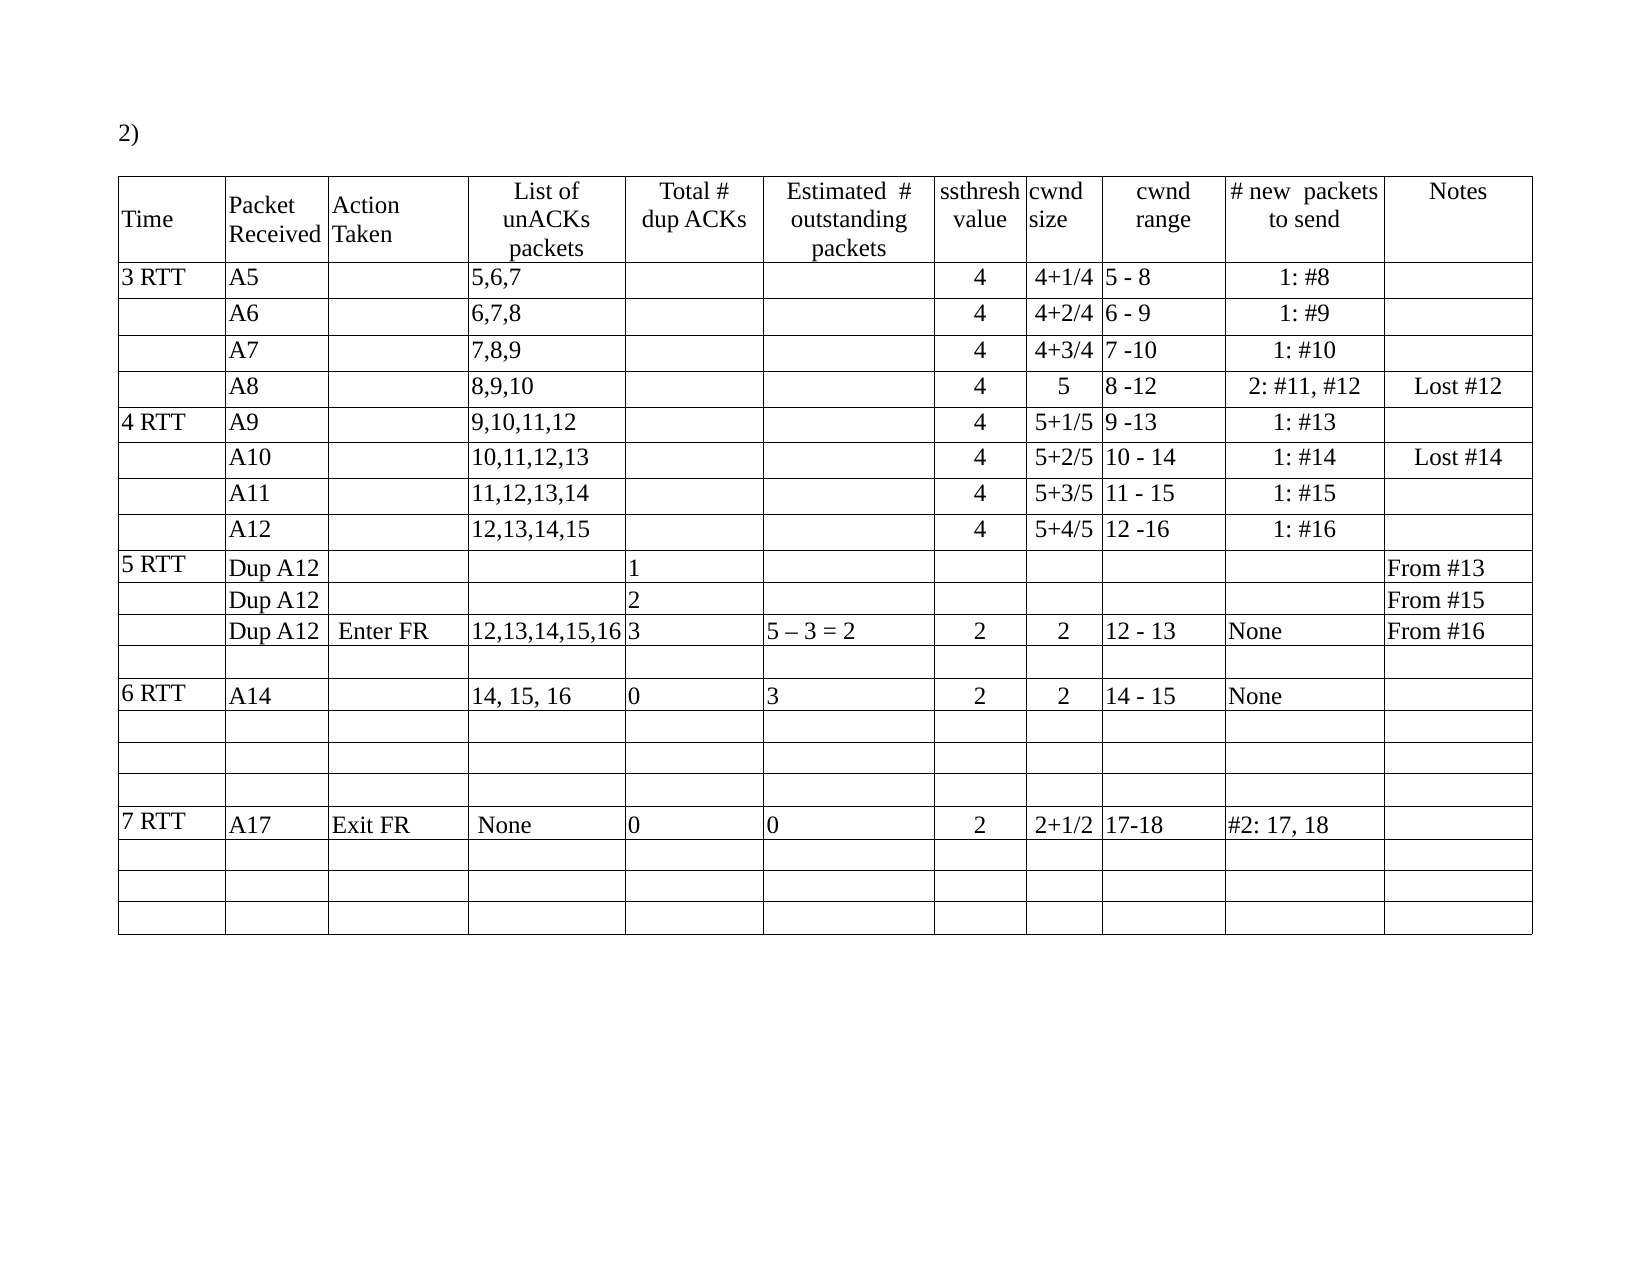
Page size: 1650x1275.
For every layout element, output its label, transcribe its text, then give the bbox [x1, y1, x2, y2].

table_cell [626, 871, 763, 901]
table_cell [469, 871, 625, 901]
table_cell [1027, 711, 1102, 742]
table_cell 6 RTT [119, 679, 225, 710]
table_cell 4 [935, 336, 1026, 371]
table_cell [1226, 551, 1384, 582]
table_cell 5+3/5 [1027, 479, 1102, 513]
text 2) [118, 118, 1532, 147]
table_cell [226, 840, 328, 870]
table_cell [764, 299, 934, 335]
table_cell A10 [226, 443, 328, 478]
table_cell 7,8,9 [469, 336, 625, 371]
table_cell [1385, 408, 1532, 442]
table_cell 0 [626, 807, 763, 838]
table_cell Dup A12 [226, 615, 328, 645]
table_header cwnd range [1103, 177, 1225, 262]
table_cell 8,9,10 [469, 372, 625, 407]
table_cell [329, 774, 468, 806]
table_cell [764, 515, 934, 549]
table_cell [226, 646, 328, 678]
table_header ssthresh value [935, 177, 1026, 262]
table_cell A9 [226, 408, 328, 442]
table_header Action Taken [329, 177, 468, 262]
table_cell [626, 299, 763, 335]
table_cell [1385, 807, 1532, 838]
table_cell Lost #12 [1385, 372, 1532, 407]
table_cell [119, 515, 225, 549]
table_cell [329, 743, 468, 773]
table_cell [1027, 743, 1102, 773]
table_cell [119, 299, 225, 335]
table_cell [329, 871, 468, 901]
table_cell [329, 443, 468, 478]
table_cell 8 -12 [1103, 372, 1225, 407]
table_cell 4+2/4 [1027, 299, 1102, 335]
table_cell 9,10,11,12 [469, 408, 625, 442]
table_cell [764, 743, 934, 773]
table_cell [119, 774, 225, 806]
table_cell [1385, 646, 1532, 678]
table_cell [935, 711, 1026, 742]
table_cell 4 [935, 299, 1026, 335]
table_cell 2 [935, 679, 1026, 710]
table_cell 5+4/5 [1027, 515, 1102, 549]
table_cell From #16 [1385, 615, 1532, 645]
table_cell [626, 711, 763, 742]
table_cell [119, 583, 225, 613]
table_cell 3 [764, 679, 934, 710]
table_cell 2: #11, #12 [1226, 372, 1384, 407]
table_cell [626, 479, 763, 513]
table_cell [1385, 840, 1532, 870]
table_cell [935, 902, 1026, 934]
table_cell [226, 871, 328, 901]
table_cell None [469, 807, 625, 838]
table_cell 4+1/4 [1027, 263, 1102, 298]
table_cell [119, 646, 225, 678]
table_cell [626, 408, 763, 442]
table_cell [119, 711, 225, 742]
table_cell [764, 902, 934, 934]
table_cell [1103, 646, 1225, 678]
table_cell 12,13,14,15 [469, 515, 625, 549]
table_cell A12 [226, 515, 328, 549]
table_cell [764, 774, 934, 806]
table_cell A17 [226, 807, 328, 838]
table_cell [1226, 743, 1384, 773]
table_cell 4+3/4 [1027, 336, 1102, 371]
table_cell [329, 408, 468, 442]
table_cell [626, 443, 763, 478]
table_cell [119, 479, 225, 513]
table_cell [1103, 711, 1225, 742]
table_cell From #13 [1385, 551, 1532, 582]
table_cell [935, 646, 1026, 678]
table_cell 2+1/2 [1027, 807, 1102, 838]
table_header # new packets to send [1226, 177, 1384, 262]
table_cell [1103, 840, 1225, 870]
table_cell [119, 443, 225, 478]
table_cell [469, 583, 625, 613]
table_cell 2 [1027, 679, 1102, 710]
table_cell [329, 299, 468, 335]
table_cell [1103, 583, 1225, 613]
table_cell [626, 263, 763, 298]
table_cell 5+1/5 [1027, 408, 1102, 442]
table_cell [119, 902, 225, 934]
table_cell 6,7,8 [469, 299, 625, 335]
table_cell [764, 443, 934, 478]
table_cell [764, 840, 934, 870]
table_cell [1385, 263, 1532, 298]
table_cell [626, 372, 763, 407]
table_cell Dup A12 [226, 583, 328, 613]
table_cell [1027, 871, 1102, 901]
table_header Estimated # outstanding packets [764, 177, 934, 262]
table_cell [764, 551, 934, 582]
table_cell [1027, 774, 1102, 806]
table_cell Lost #14 [1385, 443, 1532, 478]
table_cell [1027, 902, 1102, 934]
table_cell [1385, 774, 1532, 806]
table_cell [329, 372, 468, 407]
table_cell [119, 871, 225, 901]
table_cell [329, 711, 468, 742]
table_cell 10,11,12,13 [469, 443, 625, 478]
table_cell [764, 336, 934, 371]
table_cell Exit FR [329, 807, 468, 838]
table_cell 10 - 14 [1103, 443, 1225, 478]
table_cell [1103, 902, 1225, 934]
table_cell 17-18 [1103, 807, 1225, 838]
table_cell [329, 902, 468, 934]
table_cell [226, 743, 328, 773]
table_cell Dup A12 [226, 551, 328, 582]
table_cell A14 [226, 679, 328, 710]
table_cell 11 - 15 [1103, 479, 1225, 513]
table_cell 2 [935, 615, 1026, 645]
table_cell 12 -16 [1103, 515, 1225, 549]
table_cell [935, 871, 1026, 901]
table_cell [329, 840, 468, 870]
table_cell [329, 583, 468, 613]
table_cell 3 RTT [119, 263, 225, 298]
table_cell 1: #10 [1226, 336, 1384, 371]
table_cell A8 [226, 372, 328, 407]
table_cell 12,13,14,15,16 [469, 615, 625, 645]
table_cell [1226, 646, 1384, 678]
table_cell [1027, 840, 1102, 870]
table_cell A5 [226, 263, 328, 298]
table_cell [329, 336, 468, 371]
table_cell 5 RTT [119, 551, 225, 582]
table_cell [226, 711, 328, 742]
table_cell [626, 774, 763, 806]
table_cell 3 [626, 615, 763, 645]
table_cell 2 [626, 583, 763, 613]
table_cell [1027, 583, 1102, 613]
table_cell [764, 479, 934, 513]
table_cell [1226, 583, 1384, 613]
table_cell 1: #8 [1226, 263, 1384, 298]
table_cell 5 – 3 = 2 [764, 615, 934, 645]
table_cell 4 [935, 408, 1026, 442]
table_cell [764, 583, 934, 613]
table_cell [764, 263, 934, 298]
table_cell [469, 840, 625, 870]
table_cell [1027, 551, 1102, 582]
table_cell [329, 479, 468, 513]
table_cell [626, 646, 763, 678]
table_cell [935, 774, 1026, 806]
table_cell [469, 711, 625, 742]
table_cell [1103, 871, 1225, 901]
table_cell [119, 743, 225, 773]
table_cell None [1226, 679, 1384, 710]
table_cell 1: #13 [1226, 408, 1384, 442]
table_cell 2 [935, 807, 1026, 838]
table_cell [119, 336, 225, 371]
table_cell [329, 551, 468, 582]
table_header Time [119, 177, 225, 262]
table_cell 4 [935, 263, 1026, 298]
table_cell [764, 871, 934, 901]
table_cell [1385, 515, 1532, 549]
table_cell [469, 551, 625, 582]
table_cell 5 [1027, 372, 1102, 407]
table_cell [1385, 902, 1532, 934]
table_cell [119, 372, 225, 407]
table_cell None [1226, 615, 1384, 645]
table_cell 6 - 9 [1103, 299, 1225, 335]
table_cell 4 [935, 443, 1026, 478]
table_cell [469, 646, 625, 678]
table_cell 14 - 15 [1103, 679, 1225, 710]
table_cell 12 - 13 [1103, 615, 1225, 645]
table_cell [1226, 902, 1384, 934]
table_cell [1027, 646, 1102, 678]
table_cell 4 RTT [119, 408, 225, 442]
table_cell A6 [226, 299, 328, 335]
table_cell #2: 17, 18 [1226, 807, 1384, 838]
table_cell 1 [626, 551, 763, 582]
table_cell [1226, 711, 1384, 742]
table_cell [764, 711, 934, 742]
table_cell [626, 515, 763, 549]
table_cell 7 -10 [1103, 336, 1225, 371]
table_cell A11 [226, 479, 328, 513]
table_cell 1: #16 [1226, 515, 1384, 549]
table_cell 14, 15, 16 [469, 679, 625, 710]
table_cell [935, 743, 1026, 773]
table_cell 4 [935, 372, 1026, 407]
table_header Notes [1385, 177, 1532, 262]
table_cell 1: #9 [1226, 299, 1384, 335]
table_cell [764, 408, 934, 442]
table_cell [1103, 551, 1225, 582]
table_cell [626, 336, 763, 371]
table_cell [329, 515, 468, 549]
table_cell [469, 743, 625, 773]
table_cell 1: #15 [1226, 479, 1384, 513]
table_cell 0 [764, 807, 934, 838]
table_cell [469, 902, 625, 934]
table_cell [935, 840, 1026, 870]
table_cell [626, 902, 763, 934]
table_cell [935, 551, 1026, 582]
table_cell A7 [226, 336, 328, 371]
table_cell 0 [626, 679, 763, 710]
table_cell 2 [1027, 615, 1102, 645]
table_cell Enter FR [329, 615, 468, 645]
table_cell [1385, 871, 1532, 901]
table_cell 4 [935, 515, 1026, 549]
table_cell [119, 840, 225, 870]
table_cell [469, 774, 625, 806]
table_cell 9 -13 [1103, 408, 1225, 442]
table_cell [1385, 479, 1532, 513]
table_cell [1385, 679, 1532, 710]
table_cell [1103, 743, 1225, 773]
table_header Total # dup ACKs [626, 177, 763, 262]
table_cell [1385, 743, 1532, 773]
table_cell 11,12,13,14 [469, 479, 625, 513]
table_cell [626, 840, 763, 870]
table_cell [1226, 774, 1384, 806]
table_cell [626, 743, 763, 773]
table_cell [1226, 871, 1384, 901]
table_cell 5+2/5 [1027, 443, 1102, 478]
table_cell [226, 774, 328, 806]
table_cell [329, 646, 468, 678]
table_header cwnd size [1027, 177, 1102, 262]
table_cell 7 RTT [119, 807, 225, 838]
table_cell [1385, 711, 1532, 742]
table_cell 5 - 8 [1103, 263, 1225, 298]
table_cell [935, 583, 1026, 613]
table_cell 4 [935, 479, 1026, 513]
table_cell [329, 263, 468, 298]
table_cell 1: #14 [1226, 443, 1384, 478]
table_cell [764, 372, 934, 407]
table_header List of unACKs packets [469, 177, 625, 262]
table_cell [226, 902, 328, 934]
table_cell [329, 679, 468, 710]
table_cell [1226, 840, 1384, 870]
table_cell [1385, 299, 1532, 335]
table_header Packet Received [226, 177, 328, 262]
table_cell [119, 615, 225, 645]
table_cell [1385, 336, 1532, 371]
table_cell [1103, 774, 1225, 806]
table_cell From #15 [1385, 583, 1532, 613]
table_cell 5,6,7 [469, 263, 625, 298]
table_cell [764, 646, 934, 678]
